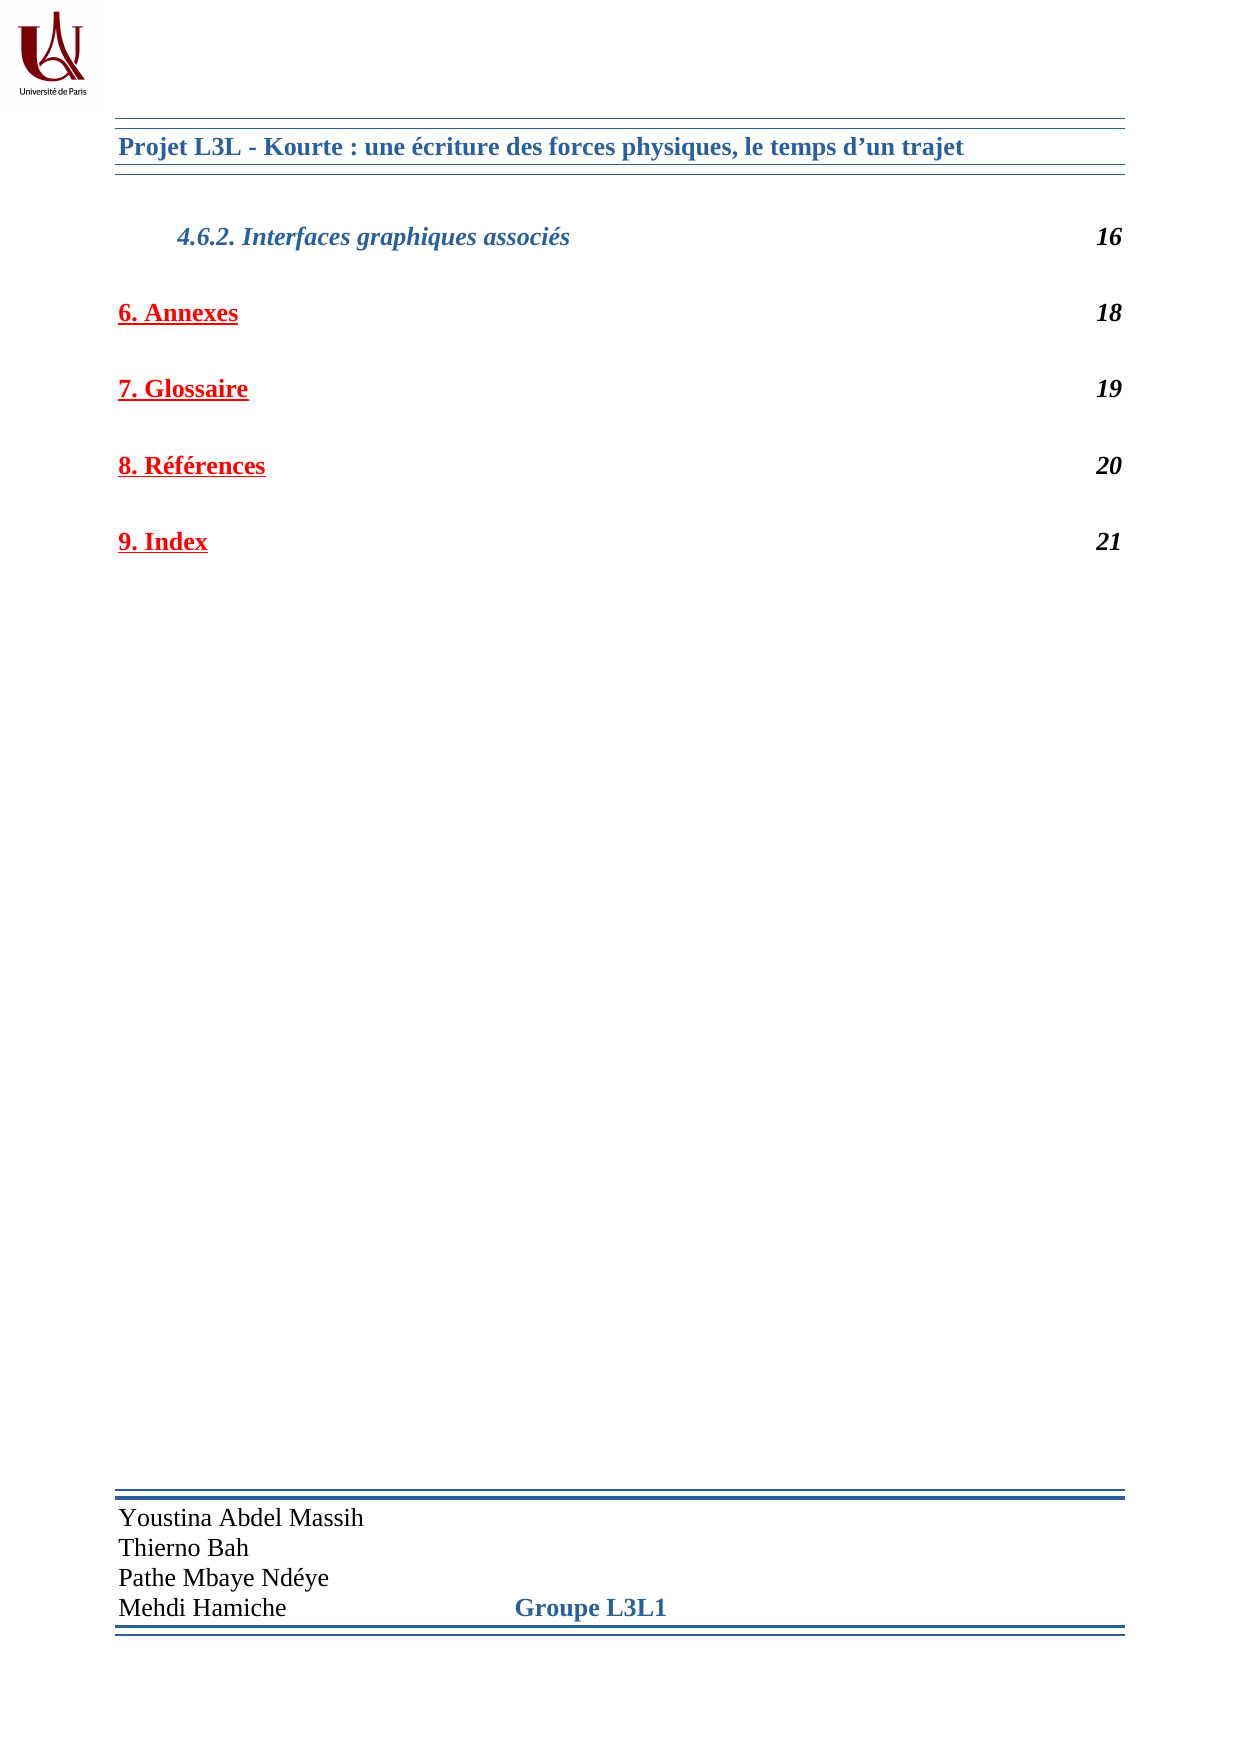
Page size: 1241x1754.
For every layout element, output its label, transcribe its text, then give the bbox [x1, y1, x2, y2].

text 7. Glossaire 19 [118, 373, 1122, 403]
text 9. Index 21 [118, 526, 1122, 556]
picture [0, 0, 101, 107]
text 6. Annexes 18 [118, 297, 1122, 327]
text 8. Références 20 [118, 450, 1122, 480]
text 4.6.2. Interfaces graphiques associés 16 [177, 221, 1122, 251]
